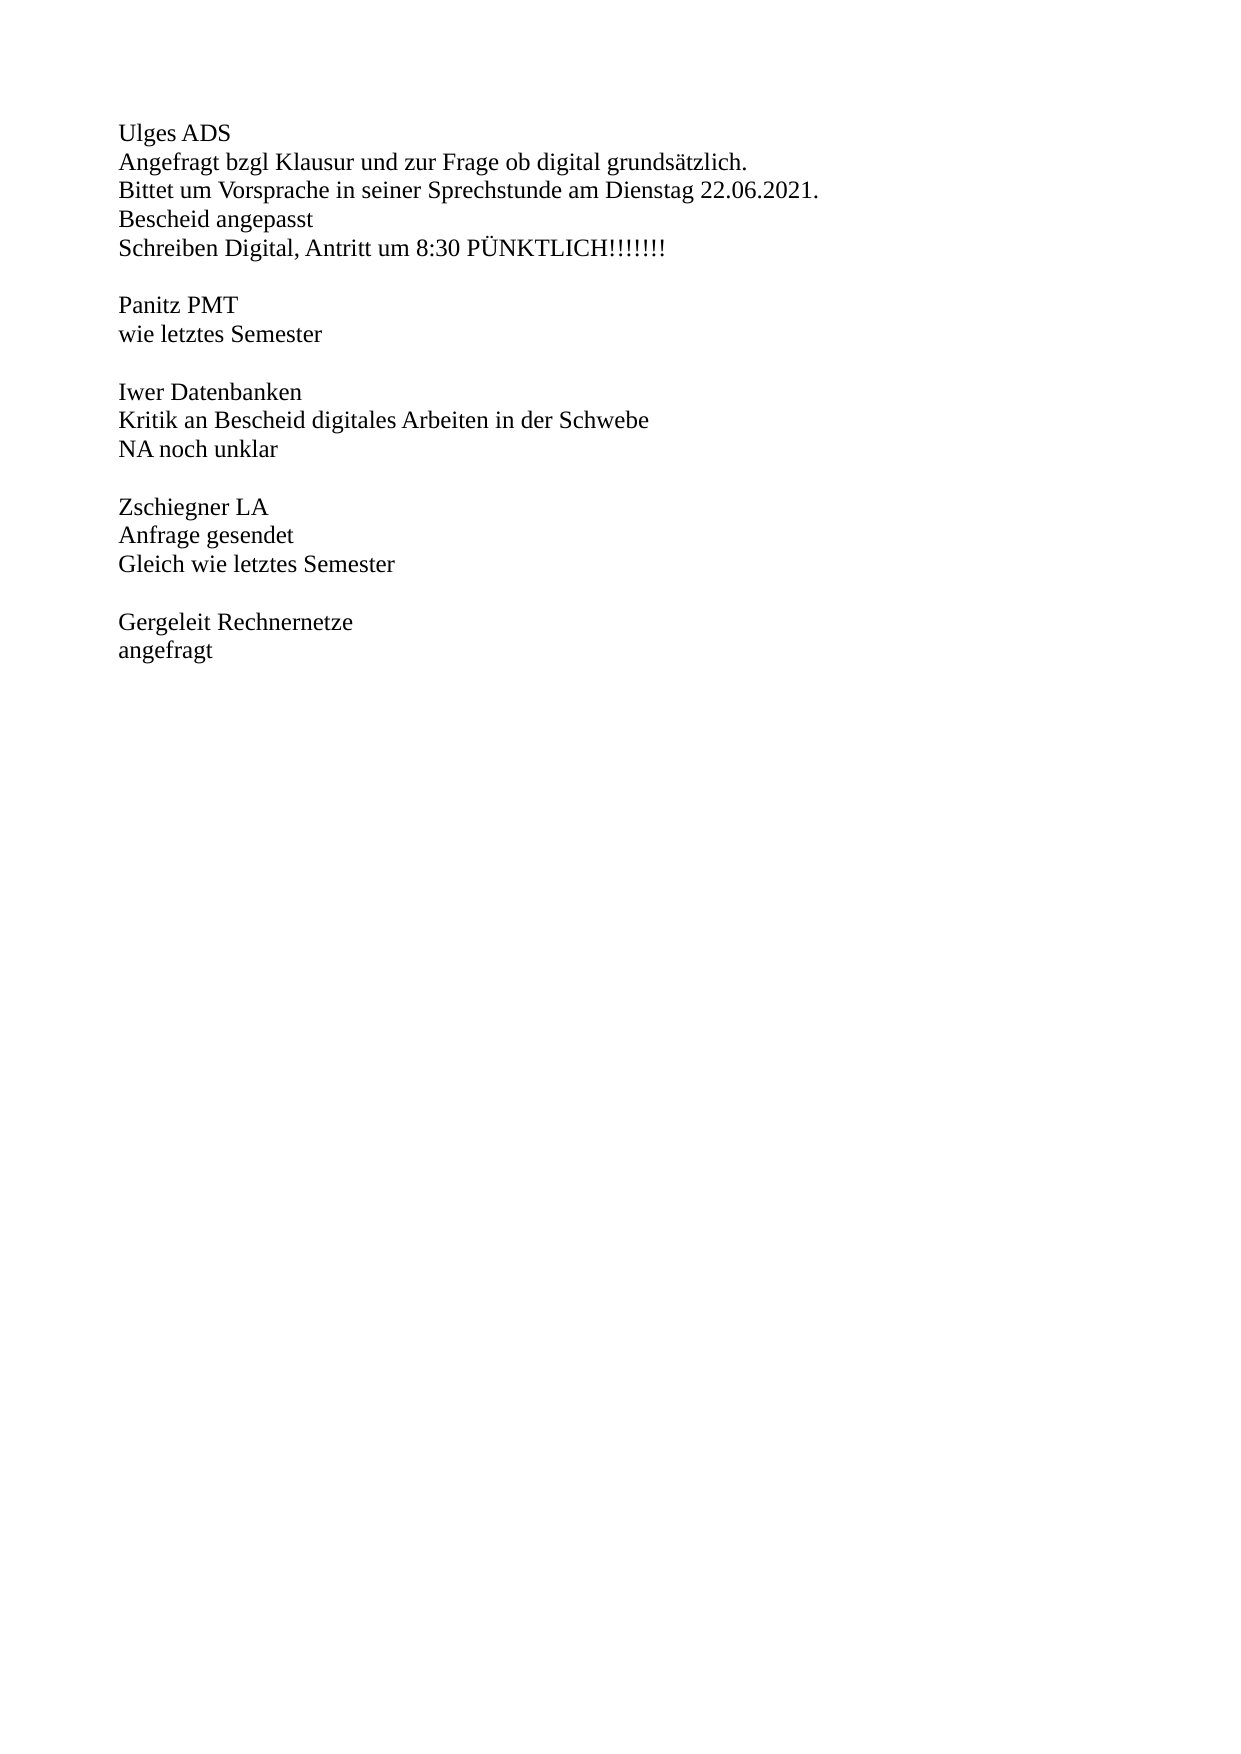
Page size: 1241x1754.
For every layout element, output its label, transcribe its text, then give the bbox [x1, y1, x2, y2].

text Gleich wie letztes Semester [118, 549, 1122, 578]
text Gergeleit Rechnernetze [118, 607, 1122, 636]
text angefragt [118, 636, 1122, 664]
text Angefragt bzgl Klausur und zur Frage ob digital grundsätzlich. [118, 147, 1122, 176]
text Anfrage gesendet [118, 521, 1122, 549]
text Ulges ADS [118, 118, 1122, 147]
text Iwer Datenbanken [118, 377, 1122, 406]
text Bittet um Vorsprache in seiner Sprechstunde am Dienstag 22.06.2021. [118, 176, 1122, 204]
text Bescheid angepasst [118, 204, 1122, 233]
text wie letztes Semester [118, 319, 1122, 348]
text Panitz PMT [118, 291, 1122, 319]
text NA noch unklar [118, 434, 1122, 463]
text Zschiegner LA [118, 492, 1122, 521]
text Kritik an Bescheid digitales Arbeiten in der Schwebe [118, 406, 1122, 434]
text Schreiben Digital, Antritt um 8:30 PÜNKTLICH!!!!!!! [118, 233, 1122, 262]
